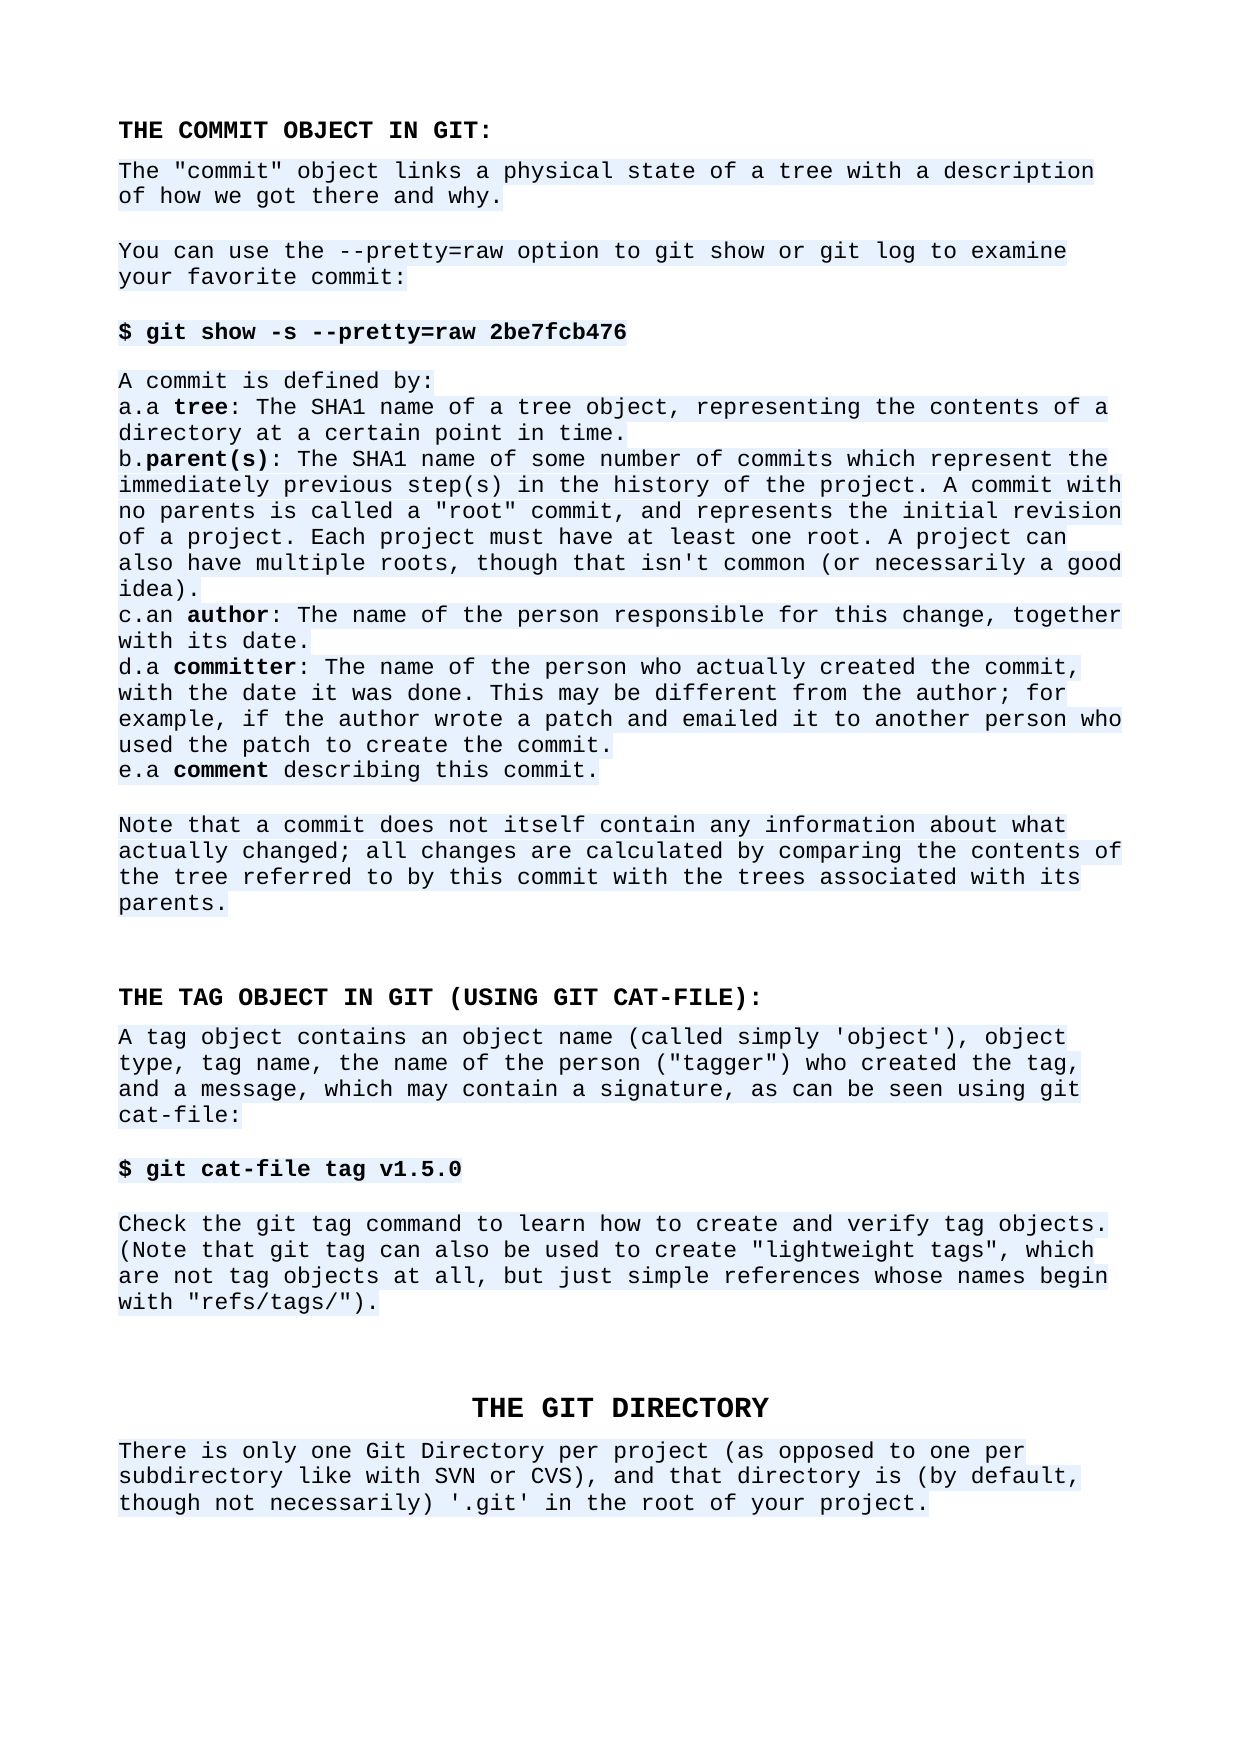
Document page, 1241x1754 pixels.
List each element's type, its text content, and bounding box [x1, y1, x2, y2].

text The "commit" object links a physical state of a tree with a description of how we got there and why. [118, 159, 1122, 211]
subtitle THE COMMIT OBJECT IN GIT: [118, 118, 1122, 146]
text $ git show -s --pretty=raw 2be7fcb476 [118, 320, 1122, 346]
text You can use the --pretty=raw option to git show or git log to examine your favorite commit: [118, 239, 1122, 291]
text e.a comment describing this commit. [118, 759, 1122, 785]
text $ git cat-file tag v1.5.0 [118, 1158, 1122, 1183]
text A commit is defined by: [118, 370, 1122, 396]
text Note that a commit does not itself contain any information about what actually changed; all changes are calculated by comparing the contents of the tree referred to by this commit with the trees associated with its parents. [118, 813, 1122, 917]
text A tag object contains an object name (called simply 'object'), object type, tag name, the name of the person ("tagger") who created the tag, and a message, which may contain a signature, as can be seen using git cat-file: [118, 1025, 1122, 1129]
text d.a committer: The name of the person who actually created the commit, with the date it was done. This may be different from the author; for example, if the author wrote a patch and emailed it to another person who used the patch to create the commit. [118, 655, 1122, 759]
text a.a tree: The SHA1 name of a tree object, representing the contents of a directory at a certain point in time. [118, 396, 1122, 448]
text b.parent(s): The SHA1 name of some number of commits which represent the immediately previous step(s) in the history of the project. A commit with no parents is called a "root" commit, and represents the initial revision of a project. Each project must have at least one root. A project can also have multiple roots, though that isn't common (or necessarily a good idea). [118, 448, 1122, 603]
text There is only one Git Directory per project (as opposed to one per subdirectory like with SVN or CVS), and that directory is (by default, though not necessarily) '.git' in the root of your project. [118, 1439, 1122, 1517]
subtitle THE GIT DIRECTORY [118, 1393, 1122, 1426]
text Check the git tag command to learn how to create and verify tag objects. (Note that git tag can also be used to create "lightweight tags", which are not tag objects at all, but just simple references whose names begin with "refs/tags/"). [118, 1212, 1122, 1316]
text c.an author: The name of the person responsible for this change, together with its date. [118, 603, 1122, 655]
subtitle THE TAG OBJECT IN GIT (USING GIT CAT-FILE): [118, 984, 1122, 1013]
